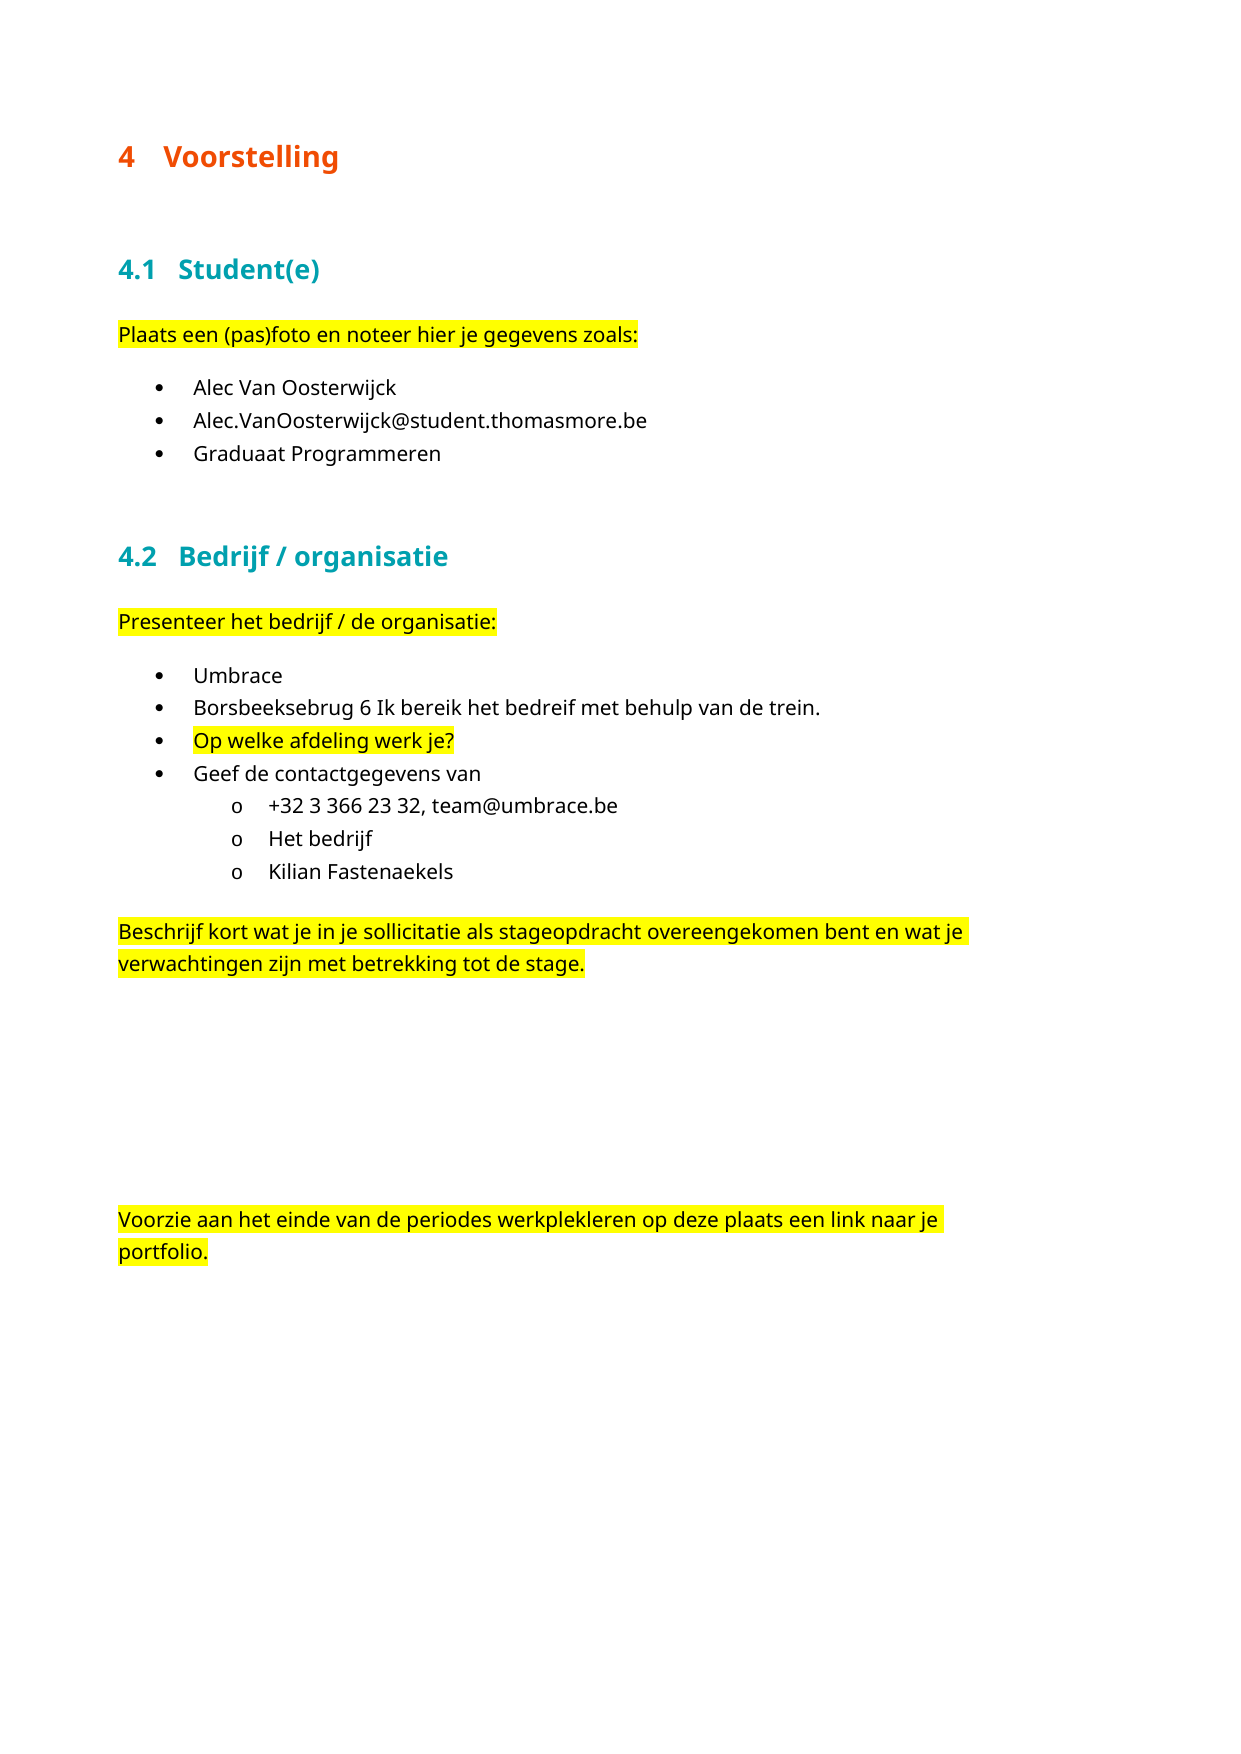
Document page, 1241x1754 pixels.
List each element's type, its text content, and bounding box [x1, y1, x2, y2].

list Alec Van Oosterwijck [156, 373, 992, 402]
list Geef de contactgegevens van [156, 759, 992, 787]
list Kilian Fastenaekels [231, 857, 992, 885]
text Plaats een (pas)foto en noteer hier je gegevens zoals: [118, 320, 992, 348]
list Umbrace [156, 661, 992, 689]
subtitle Voorstelling [118, 136, 992, 176]
text Beschrijf kort wat je in je sollicitatie als stageopdracht overeengekomen bent en wat je verwachtingen zijn met betrekking tot de stage. [118, 917, 992, 978]
text Voorzie aan het einde van de periodes werkplekleren op deze plaats een link naar je portfolio. [118, 1205, 992, 1266]
list Borsbeeksebrug 6 Ik bereik het bedreif met behulp van de trein. [156, 693, 992, 722]
subtitle Student(e) [118, 251, 992, 287]
subtitle Bedrijf / organisatie [118, 538, 992, 575]
text Presenteer het bedrijf / de organisatie: [118, 607, 992, 636]
list Graduaat Programmeren [156, 439, 992, 467]
list Op welke afdeling werk je? [156, 726, 992, 754]
list Alec.VanOosterwijck@student.thomasmore.be [156, 406, 992, 434]
list Het bedrijf [231, 824, 992, 853]
list +32 3 366 23 32, team@umbrace.be [231, 791, 992, 820]
